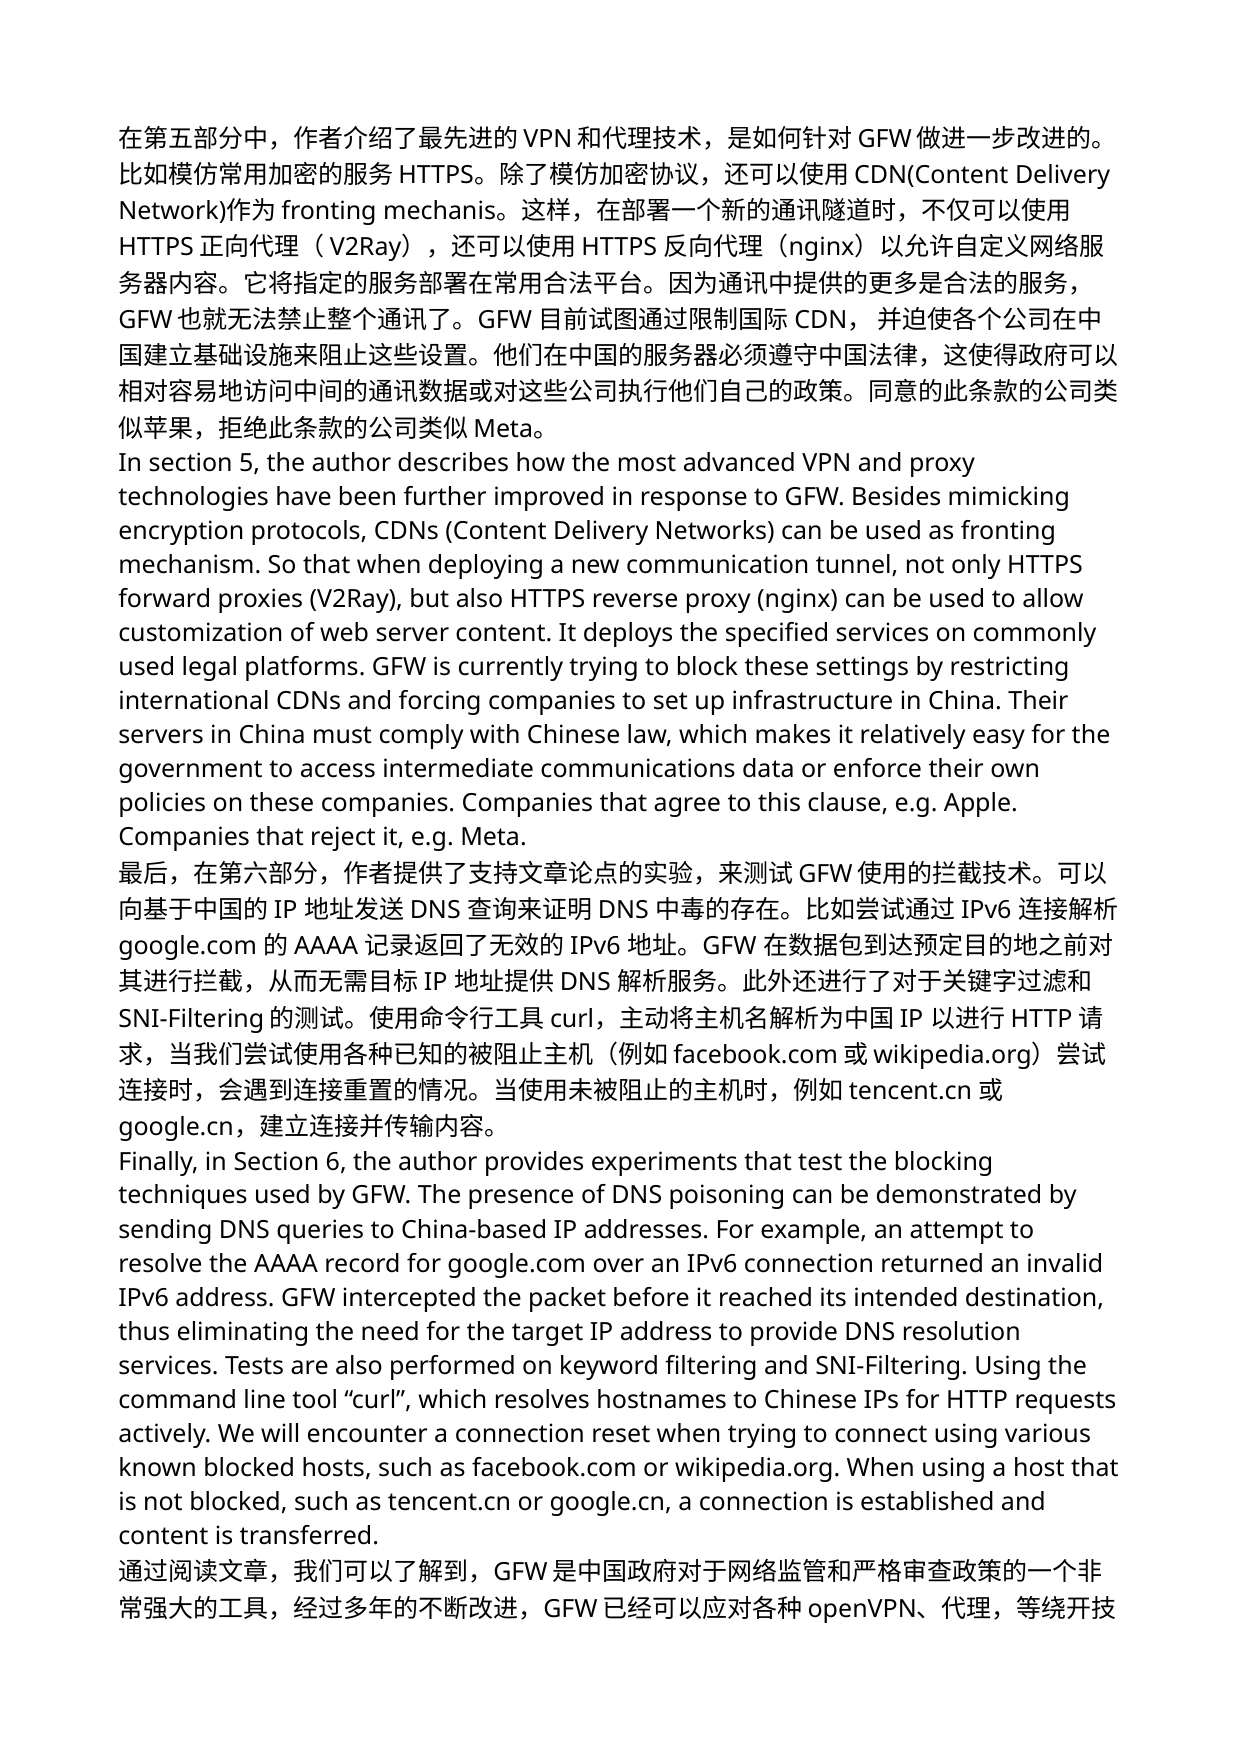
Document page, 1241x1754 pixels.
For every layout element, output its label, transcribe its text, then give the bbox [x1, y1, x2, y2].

text In section 5, the author describes how the most advanced VPN and proxy technologies have been further improved in response to GFW. Besides mimicking encryption protocols, CDNs (Content Delivery Networks) can be used as fronting mechanism. So that when deploying a new communication tunnel, not only HTTPS forward proxies (V2Ray), but also HTTPS reverse proxy (nginx) can be used to allow customization of web server content. It deploys the specified services on commonly used legal platforms. GFW is currently trying to block these settings by restricting international CDNs and forcing companies to set up infrastructure in China. Their servers in China must comply with Chinese law, which makes it relatively easy for the government to access intermediate communications data or enforce their own policies on these companies. Companies that agree to this clause, e.g. Apple. Companies that reject it, e.g. Meta. [118, 444, 1122, 853]
text 最后，在第六部分，作者提供了支持文章论点的实验，来测试GFW使用的拦截技术。可以向基于中国的 IP 地址发送 DNS 查询来证明 DNS 中毒的存在。比如尝试通过 IPv6 连接解析google.com 的 AAAA 记录返回了无效的 IPv6 地址。GFW 在数据包到达预定目的地之前对其进行拦截，从而无需目标 IP 地址提供 DNS 解析服务。此外还进行了对于关键字过滤和 SNI‑Filtering的测试。使用命令行工具 curl，主动将主机名解析为中国 IP 以进行 HTTP 请求，当我们尝试使用各种已知的被阻止主机（例如facebook.com或wikipedia.org）尝试连接时，会遇到连接重置的情况。当使用未被阻止的主机时，例如 tencent.cn 或 google.cn，建立连接并传输内容。 [118, 853, 1122, 1143]
text 通过阅读文章，我们可以了解到，GFW是中国政府对于网络监管和严格审查政策的一个非常强大的工具，经过多年的不断改进，GFW已经可以应对各种openVPN、代理，等绕开技 [118, 1552, 1122, 1624]
text 在第五部分中，作者介绍了最先进的VPN和代理技术，是如何针对GFW做进一步改进的。比如模仿常用加密的服务HTTPS。除了模仿加密协议，还可以使用CDN(Content Delivery Network)作为fronting mechanis。这样，在部署一个新的通讯隧道时，不仅可以使用HTTPS正向代理（ V2Ray），还可以使用HTTPS 反向代理（nginx）以允许自定义网络服务器内容。它将指定的服务部署在常用合法平台。因为通讯中提供的更多是合法的服务，GFW也就无法禁止整个通讯了。GFW 目前试图通过限制国际 CDN， 并迫使各个公司在中国建立基础设施来阻止这些设置。他们在中国的服务器必须遵守中国法律，这使得政府可以相对容易地访问中间的通讯数据或对这些公司执行他们自己的政策。同意的此条款的公司类似苹果，拒绝此条款的公司类似Meta。 [118, 118, 1122, 444]
text Finally, in Section 6, the author provides experiments that test the blocking techniques used by GFW. The presence of DNS poisoning can be demonstrated by sending DNS queries to China-based IP addresses. For example, an attempt to resolve the AAAA record for google.com over an IPv6 connection returned an invalid IPv6 address. GFW intercepted the packet before it reached its intended destination, thus eliminating the need for the target IP address to provide DNS resolution services. Tests are also performed on keyword filtering and SNI-Filtering. Using the command line tool “curl”, which resolves hostnames to Chinese IPs for HTTP requests actively. We will encounter a connection reset when trying to connect using various known blocked hosts, such as facebook.com or wikipedia.org. When using a host that is not blocked, such as tencent.cn or google.cn, a connection is established and content is transferred. [118, 1143, 1122, 1552]
